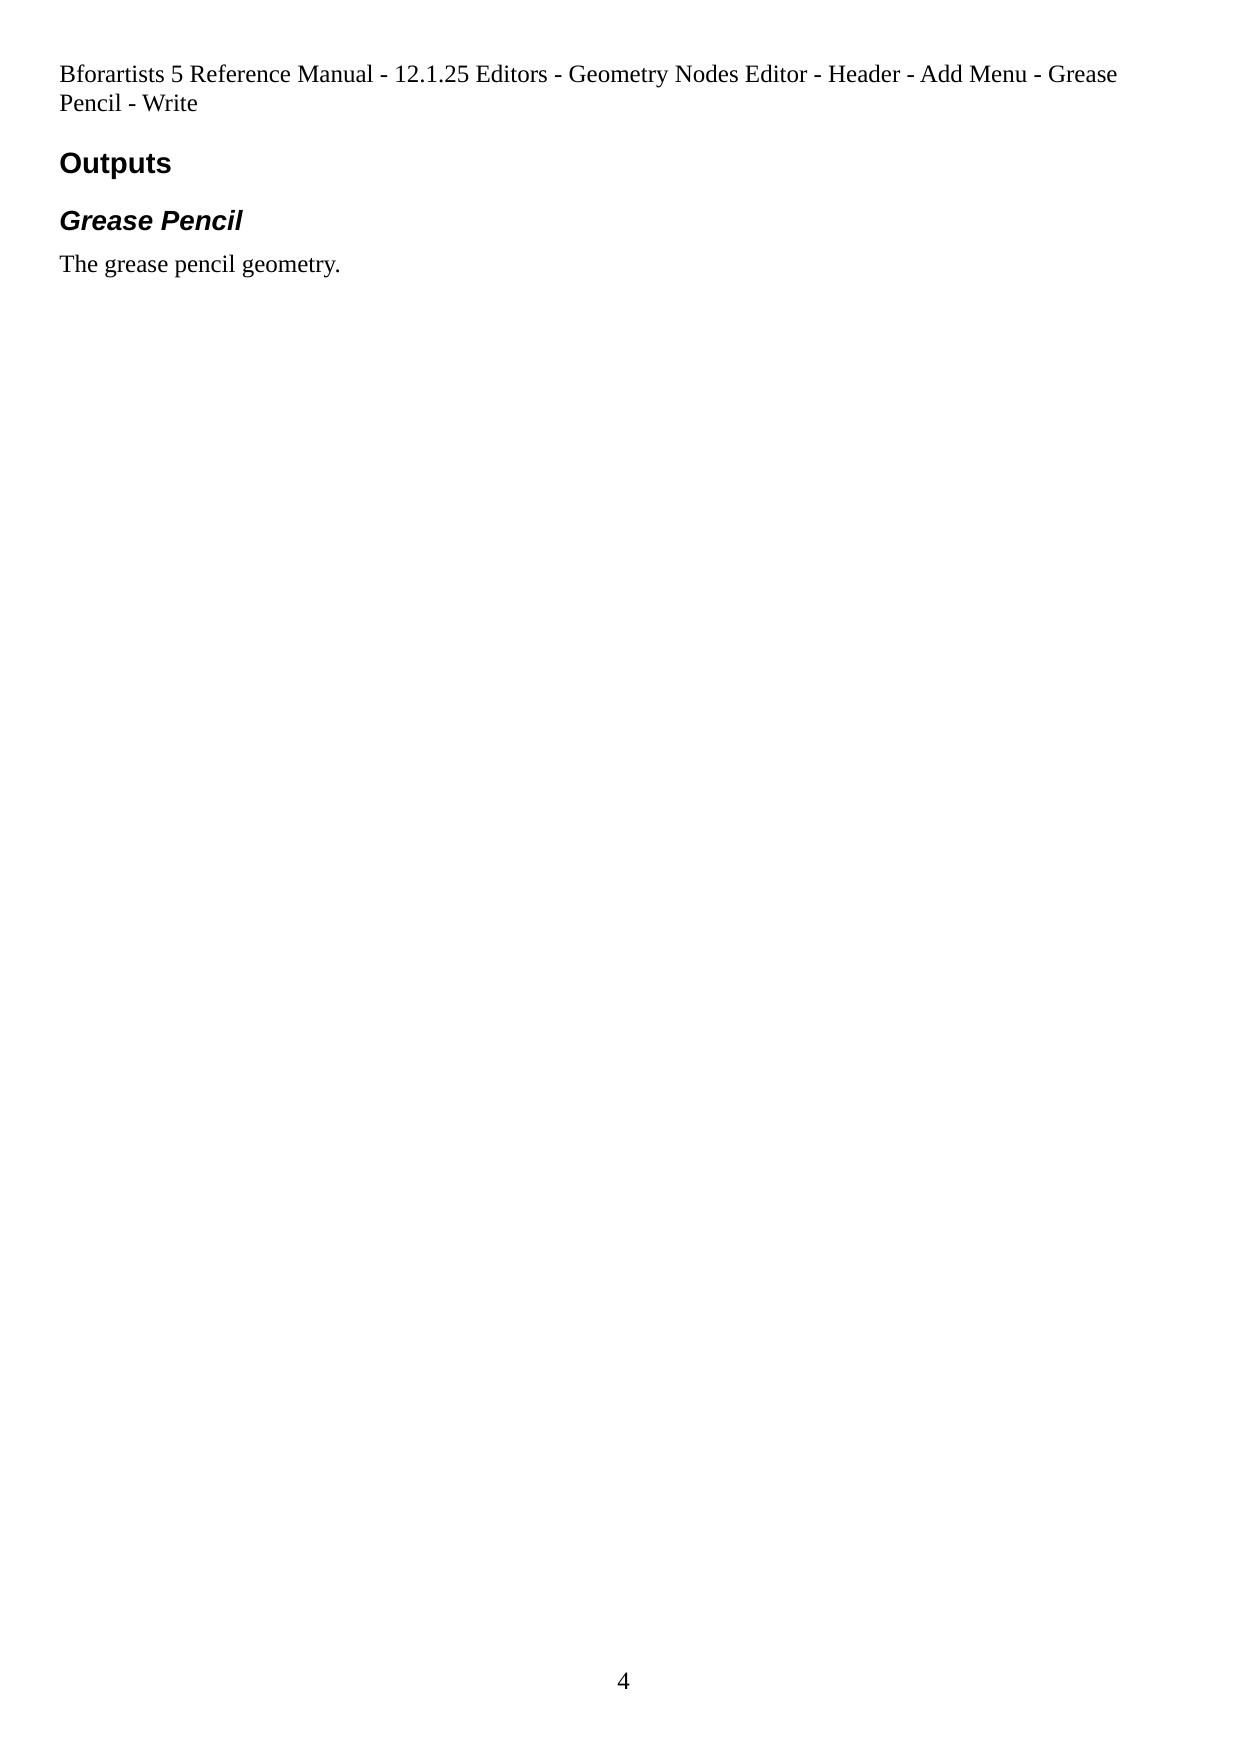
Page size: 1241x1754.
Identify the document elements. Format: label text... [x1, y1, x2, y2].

subtitle Outputs [59, 146, 1181, 180]
subtitle Grease Pencil [59, 205, 1181, 237]
text The grease pencil geometry. [59, 249, 1181, 278]
